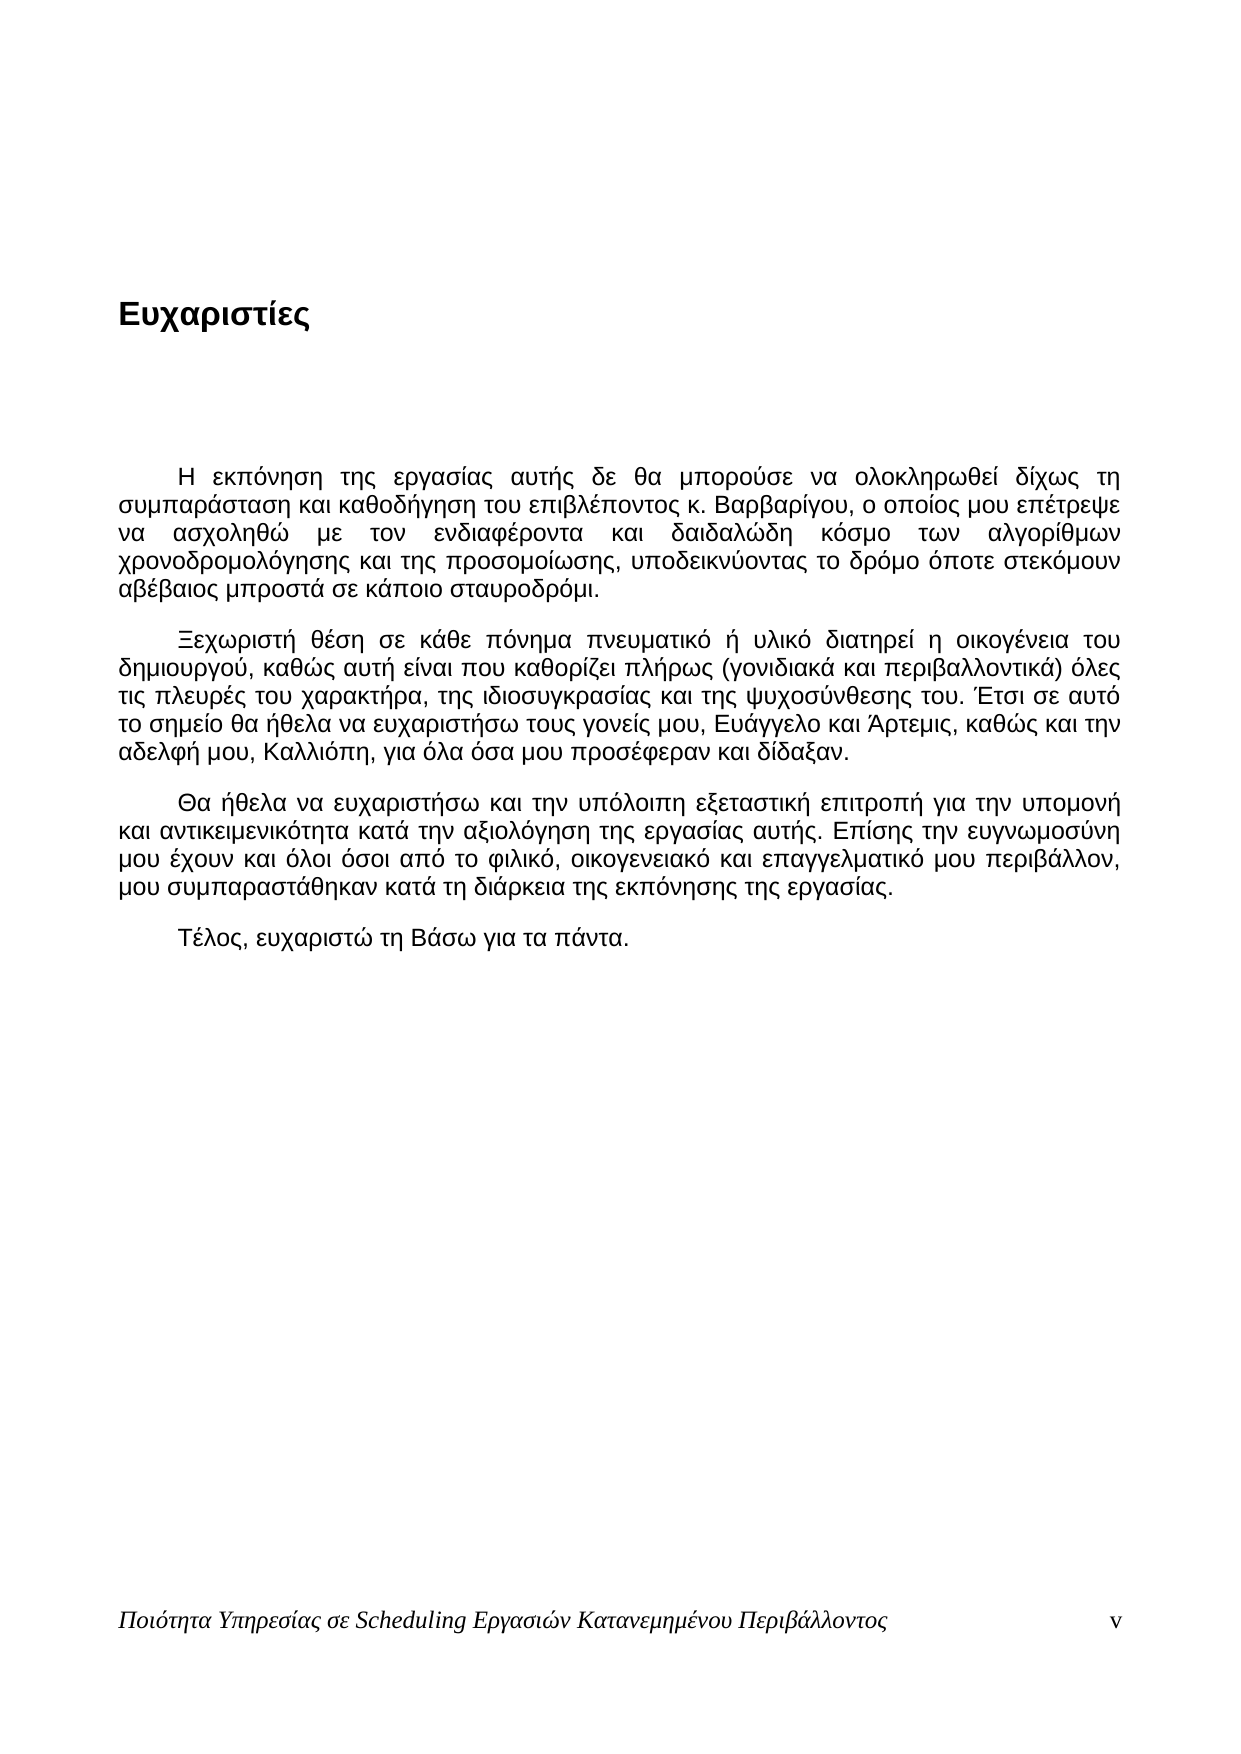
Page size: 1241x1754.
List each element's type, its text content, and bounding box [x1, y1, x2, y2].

text Ξεχωριστή θέση σε κάθε πόνημα πνευματικό ή υλικό διατηρεί η οικογένεια του δημιουργού, καθώς αυτή είναι που καθορίζει πλήρως (γονιδιακά και περιβαλλοντικά) όλες τις πλευρές του χαρακτήρα, της ιδιοσυγκρασίας και της ψυχοσύνθεσης του. Έτσι σε αυτό το σημείο θα ήθελα να ευχαριστήσω τους γονείς μου, Ευάγγελο και Άρτεμις, καθώς και την αδελφή μου, Καλλιόπη, για όλα όσα μου προσέφεραν και δίδαξαν. [118, 626, 1122, 765]
text Θα ήθελα να ευχαριστήσω και την υπόλοιπη εξεταστική επιτροπή για την υπομονή και αντικειμενικότητα κατά την αξιολόγηση της εργασίας αυτής. Επίσης την ευγνωμοσύνη μου έχουν και όλοι όσοι από το φιλικό, οικογενειακό και επαγγελματικό μου περιβάλλον, μου συμπαραστάθηκαν κατά τη διάρκεια της εκπόνησης της εργασίας. [118, 789, 1122, 901]
text Τέλος, ευχαριστώ τη Βάσω για τα πάντα. [118, 924, 1122, 952]
subtitle Ευχαριστίες [118, 295, 1122, 333]
text Η εκπόνηση της εργασίας αυτής δε θα μπορούσε να ολοκληρωθεί δίχως τη συμπαράσταση και καθοδήγηση του επιβλέποντος κ. Βαρβαρίγου, ο οποίος μου επέτρεψε να ασχοληθώ με τον ενδιαφέροντα και δαιδαλώδη κόσμο των αλγορίθμων χρονοδρομολόγησης και της προσομοίωσης, υποδεικνύοντας το δρόμο όποτε στεκόμουν αβέβαιος μπροστά σε κάποιο σταυροδρόμι. [118, 463, 1122, 602]
